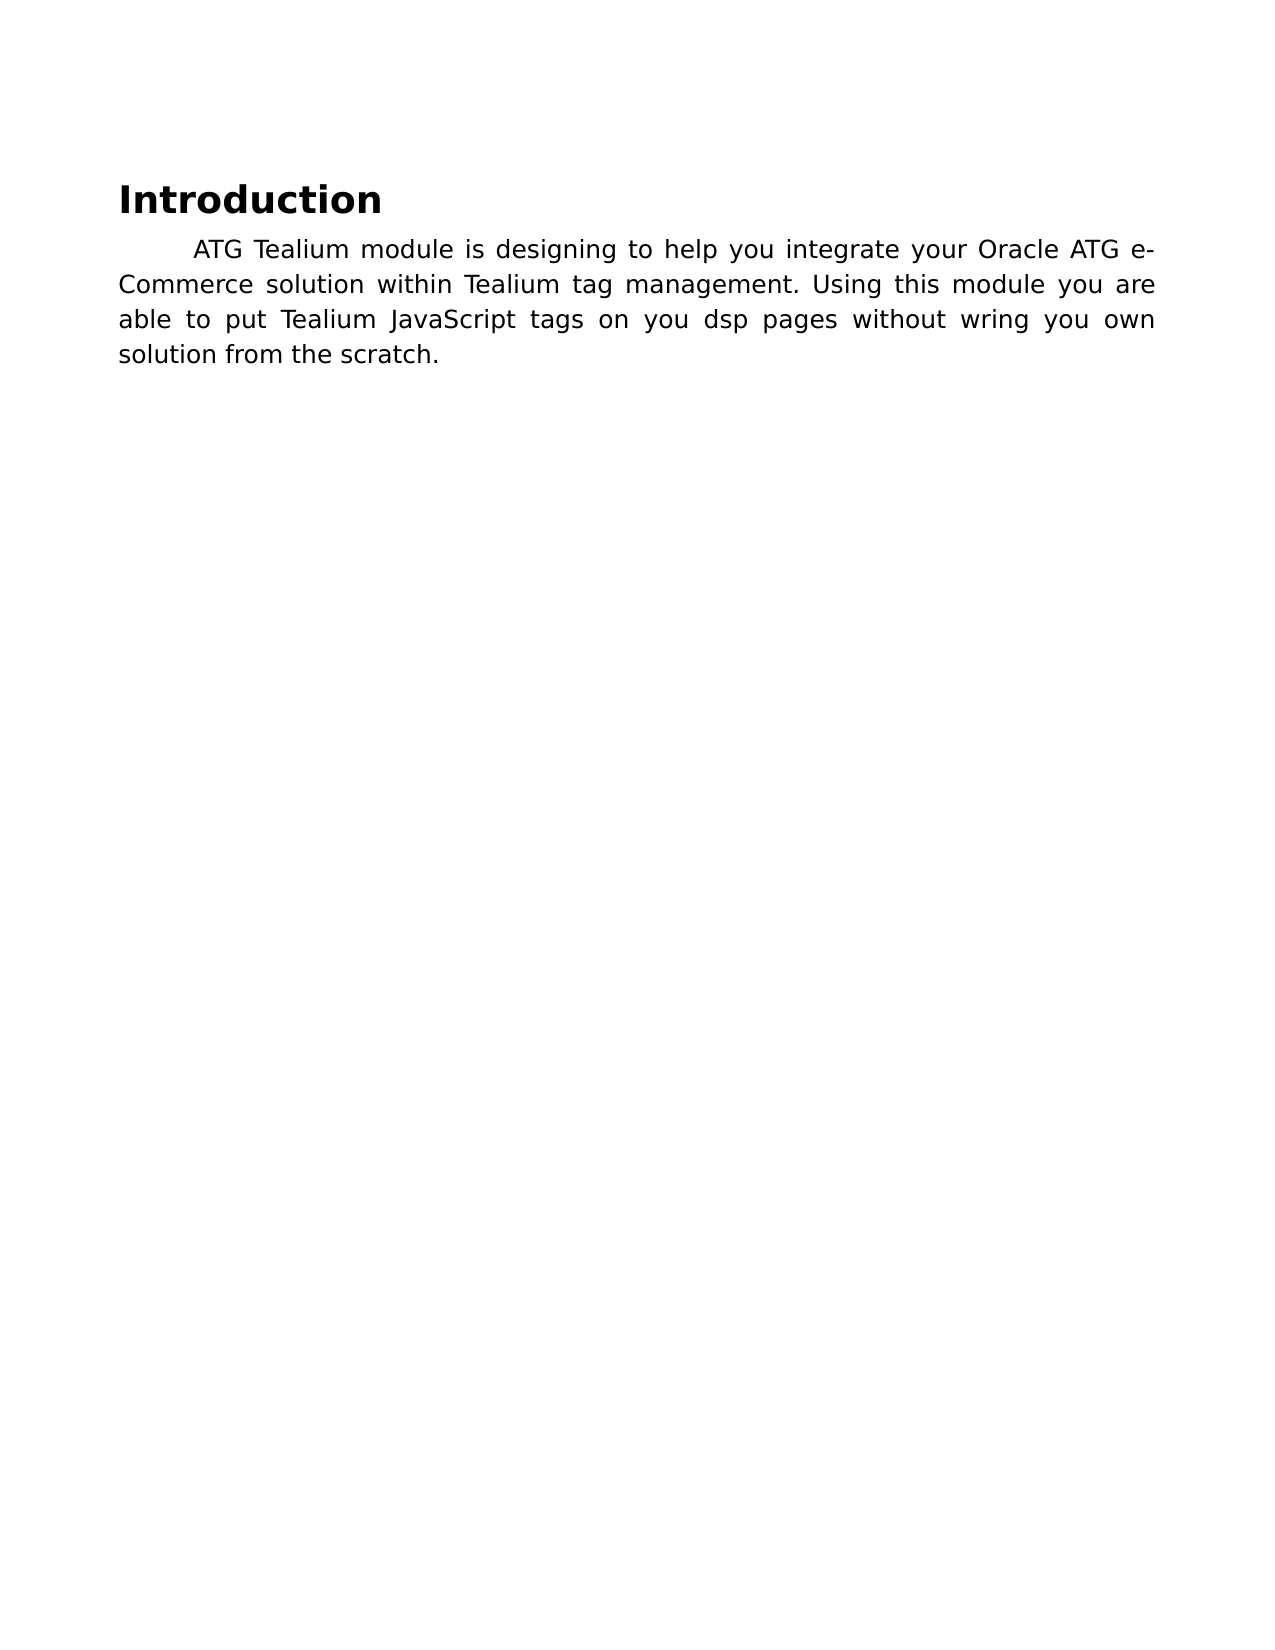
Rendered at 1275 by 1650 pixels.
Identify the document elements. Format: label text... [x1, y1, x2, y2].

subtitle Introduction [118, 178, 1157, 222]
text ATG Tealium module is designing to help you integrate your Oracle ATG e-Commerce solution within Tealium tag management. Using this module you are able to put Tealium JavaScript tags on you dsp pages without wring you own solution from the scratch. [118, 235, 1157, 369]
